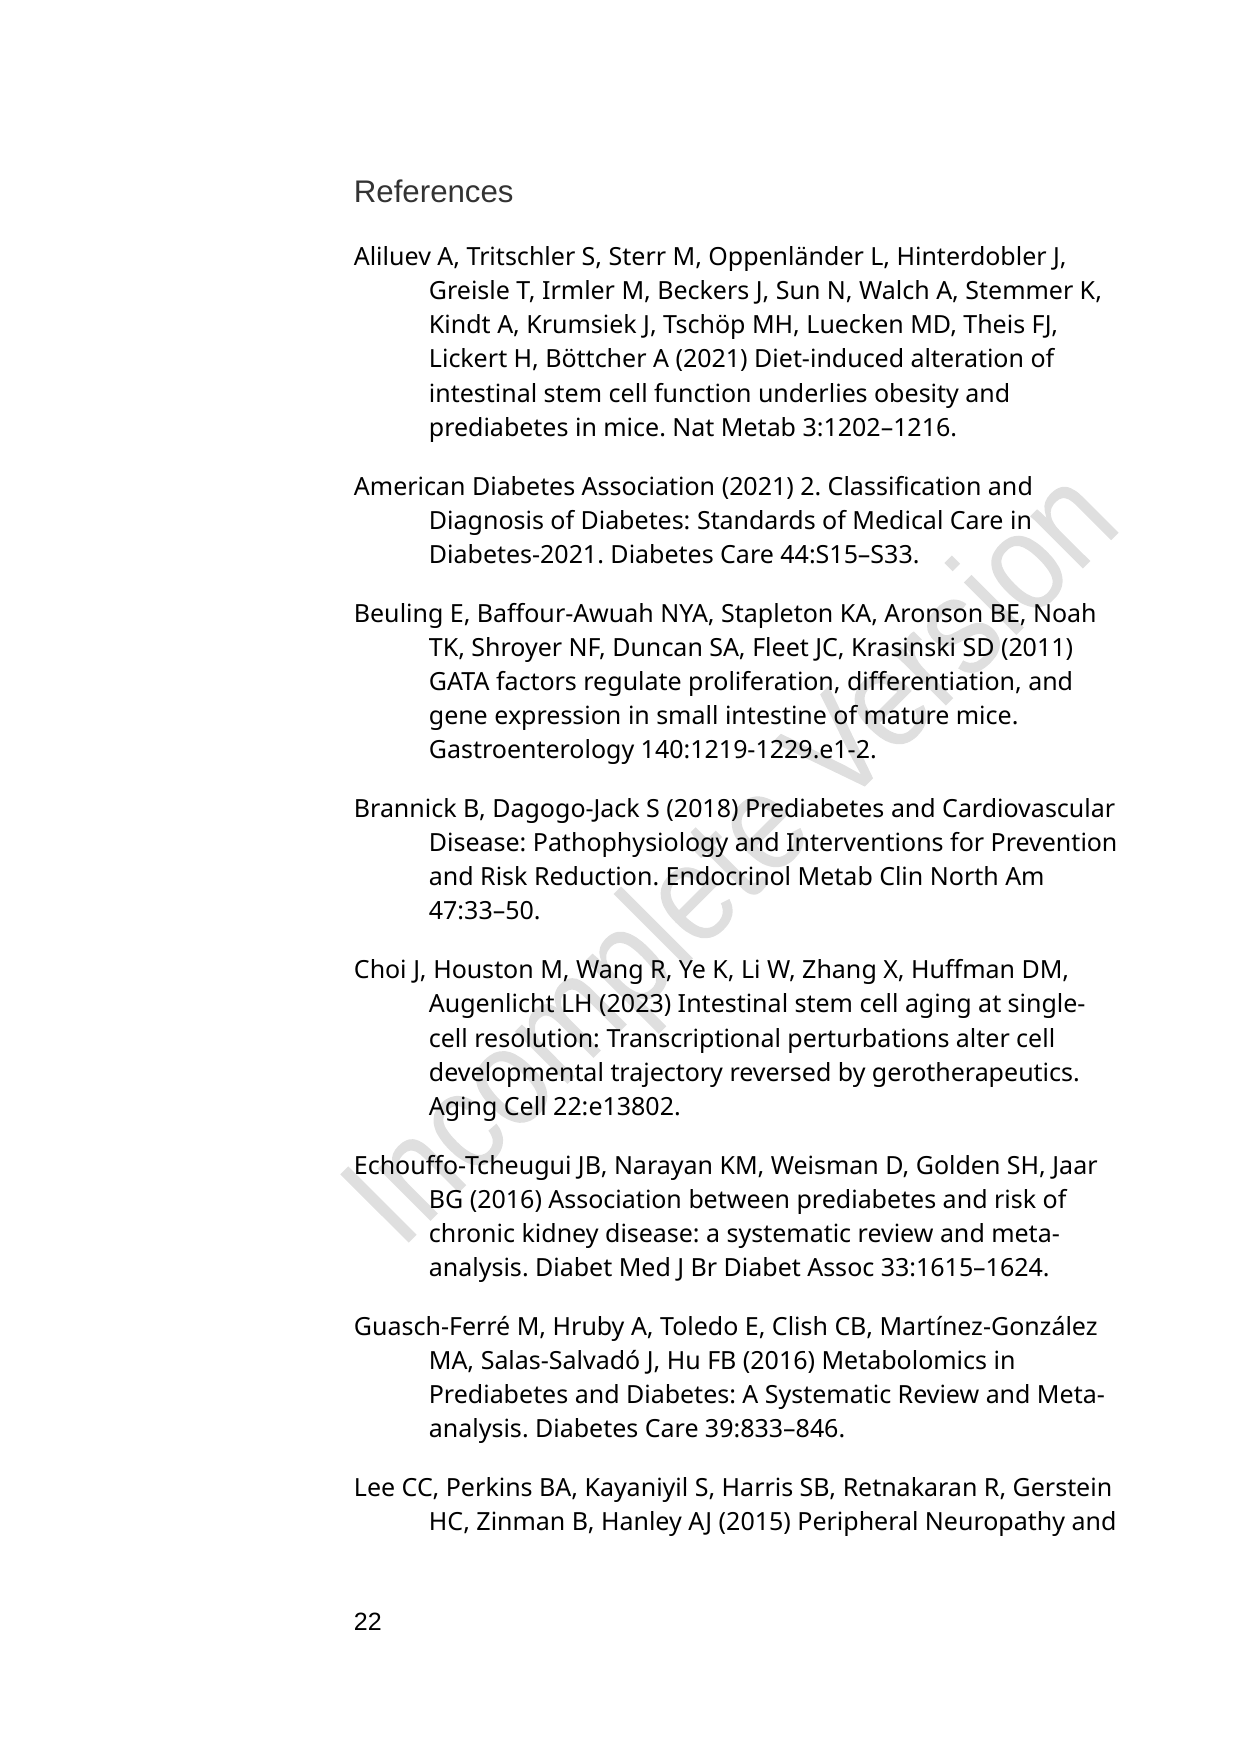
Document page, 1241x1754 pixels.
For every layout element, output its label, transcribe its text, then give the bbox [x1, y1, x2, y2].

text Guasch-Ferré M, Hruby A, Toledo E, Clish CB, Martínez-González MA, Salas-Salvadó J, Hu FB (2016) Metabolomics in Prediabetes and Diabetes: A Systematic Review and Meta-analysis. Diabetes Care 39:833–846. [354, 1309, 1122, 1445]
text Choi J, Houston M, Wang R, Ye K, Li W, Zhang X, Huffman DM, Augenlicht LH (2023) Intestinal stem cell aging at single‐cell resolution: Transcriptional perturbations alter cell developmental trajectory reversed by gerotherapeutics. Aging Cell 22:e13802. [354, 952, 1122, 1122]
subtitle References [354, 173, 1122, 208]
text Brannick B, Dagogo-Jack S (2018) Prediabetes and Cardiovascular Disease: Pathophysiology and Interventions for Prevention and Risk Reduction. Endocrinol Metab Clin North Am 47:33–50. [354, 791, 1122, 927]
text Aliluev A, Tritschler S, Sterr M, Oppenländer L, Hinterdobler J, Greisle T, Irmler M, Beckers J, Sun N, Walch A, Stemmer K, Kindt A, Krumsiek J, Tschöp MH, Luecken MD, Theis FJ, Lickert H, Böttcher A (2021) Diet-induced alteration of intestinal stem cell function underlies obesity and prediabetes in mice. Nat Metab 3:1202–1216. [354, 239, 1122, 443]
text Beuling E, Baffour-Awuah NYA, Stapleton KA, Aronson BE, Noah TK, Shroyer NF, Duncan SA, Fleet JC, Krasinski SD (2011) GATA factors regulate proliferation, differentiation, and gene expression in small intestine of mature mice. Gastroenterology 140:1219-1229.e1-2. [354, 596, 1122, 766]
text American Diabetes Association (2021) 2. Classification and Diagnosis of Diabetes: Standards of Medical Care in Diabetes-2021. Diabetes Care 44:S15–S33. [354, 468, 1122, 571]
text Lee CC, Perkins BA, Kayaniyil S, Harris SB, Retnakaran R, Gerstein HC, Zinman B, Hanley AJ (2015) Peripheral Neuropathy and [354, 1470, 1122, 1538]
text Echouffo-Tcheugui JB, Narayan KM, Weisman D, Golden SH, Jaar BG (2016) Association between prediabetes and risk of chronic kidney disease: a systematic review and meta-analysis. Diabet Med J Br Diabet Assoc 33:1615–1624. [354, 1147, 1122, 1284]
